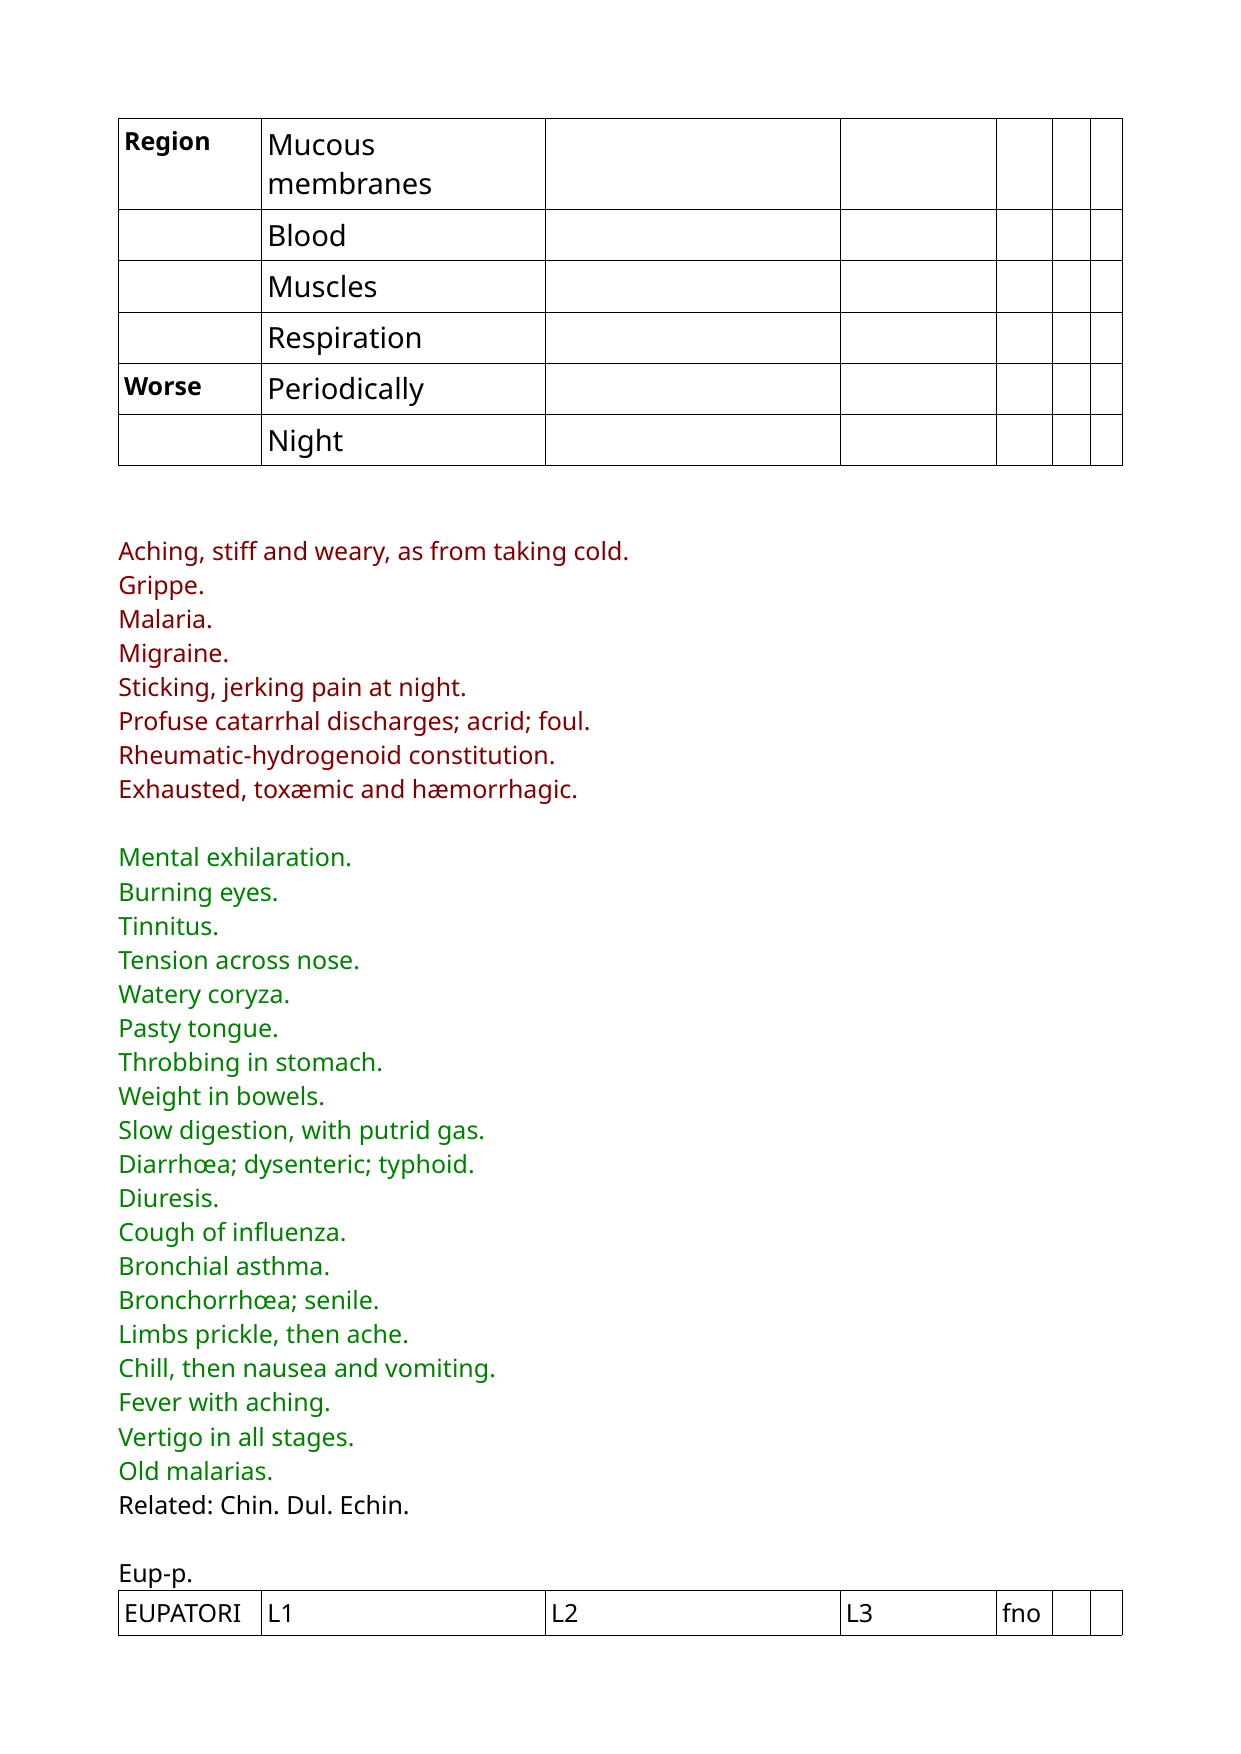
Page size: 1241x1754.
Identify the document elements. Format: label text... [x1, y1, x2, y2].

table_cell [1053, 119, 1090, 209]
table_header fno [997, 1591, 1052, 1635]
text Grippe. [118, 568, 1122, 602]
text Mental exhilaration. [118, 840, 1122, 874]
text Limbs prickle, then ache. [118, 1317, 1122, 1351]
table_cell [841, 210, 996, 260]
text Rheumatic-hydrogenoid constitution. [118, 738, 1122, 772]
text Migraine. [118, 636, 1122, 670]
table_cell [997, 364, 1052, 414]
table_cell [119, 415, 261, 465]
text Tension across nose. [118, 942, 1122, 976]
table_cell Night [262, 415, 545, 465]
table_cell [1053, 313, 1090, 363]
table_cell [841, 261, 996, 312]
table_cell [1091, 119, 1122, 209]
table_cell [997, 210, 1052, 260]
table_cell [546, 210, 840, 260]
text Profuse catarrhal discharges; acrid; foul. [118, 704, 1122, 738]
text Burning eyes. [118, 874, 1122, 908]
table_cell [1053, 210, 1090, 260]
table_cell Blood [262, 210, 545, 260]
text Bronchorrhœa; senile. [118, 1283, 1122, 1317]
table_cell [1091, 210, 1122, 260]
table_header L2 [546, 1591, 840, 1635]
text Slow digestion, with putrid gas. [118, 1113, 1122, 1147]
table_cell [1091, 313, 1122, 363]
table_cell [119, 313, 261, 363]
text Bronchial asthma. [118, 1249, 1122, 1283]
table_cell Worse [119, 364, 261, 414]
table_cell [1053, 364, 1090, 414]
table_cell Muscles [262, 261, 545, 312]
text Sticking, jerking pain at night. [118, 670, 1122, 704]
table_cell [997, 313, 1052, 363]
text Exhausted, toxæmic and hæmorrhagic. [118, 772, 1122, 806]
table_cell Periodically [262, 364, 545, 414]
table_cell [1091, 261, 1122, 312]
table_cell [1053, 261, 1090, 312]
table_cell [997, 415, 1052, 465]
table_cell Mucous membranes [262, 119, 545, 209]
table_cell [546, 313, 840, 363]
table_header L3 [841, 1591, 996, 1635]
table_cell Region [119, 119, 261, 209]
table_cell [119, 261, 261, 312]
table_cell [997, 261, 1052, 312]
table_cell [119, 210, 261, 260]
text Watery coryza. [118, 976, 1122, 1010]
text Diarrhœa; dysenteric; typhoid. [118, 1147, 1122, 1181]
text Fever with aching. [118, 1385, 1122, 1419]
text Vertigo in all stages. [118, 1419, 1122, 1453]
text Throbbing in stomach. [118, 1044, 1122, 1078]
table_cell [546, 261, 840, 312]
table_cell [1091, 415, 1122, 465]
table_cell [546, 415, 840, 465]
table_cell [1053, 415, 1090, 465]
text Aching, stiff and weary, as from taking cold. [118, 533, 1122, 568]
table_cell Respiration [262, 313, 545, 363]
text Weight in bowels. [118, 1078, 1122, 1113]
text Malaria. [118, 602, 1122, 636]
table_cell [841, 119, 996, 209]
table_cell [841, 313, 996, 363]
table_header L1 [262, 1591, 545, 1635]
text Chill, then nausea and vomiting. [118, 1351, 1122, 1385]
text Pasty tongue. [118, 1010, 1122, 1044]
text Cough of influenza. [118, 1215, 1122, 1249]
table_cell [546, 364, 840, 414]
table_cell [841, 364, 996, 414]
text Diuresis. [118, 1181, 1122, 1215]
text Tinnitus. [118, 908, 1122, 942]
table_header EUPATORI [119, 1591, 261, 1635]
text Related: Chin. Dul. Echin. [118, 1487, 1122, 1521]
table_cell [546, 119, 840, 209]
table_cell [841, 415, 996, 465]
text Eup-p. [118, 1555, 1122, 1589]
table_header [1091, 1591, 1122, 1635]
table_cell [997, 119, 1052, 209]
text Old malarias. [118, 1453, 1122, 1487]
table_header [1053, 1591, 1090, 1635]
table_cell [1091, 364, 1122, 414]
